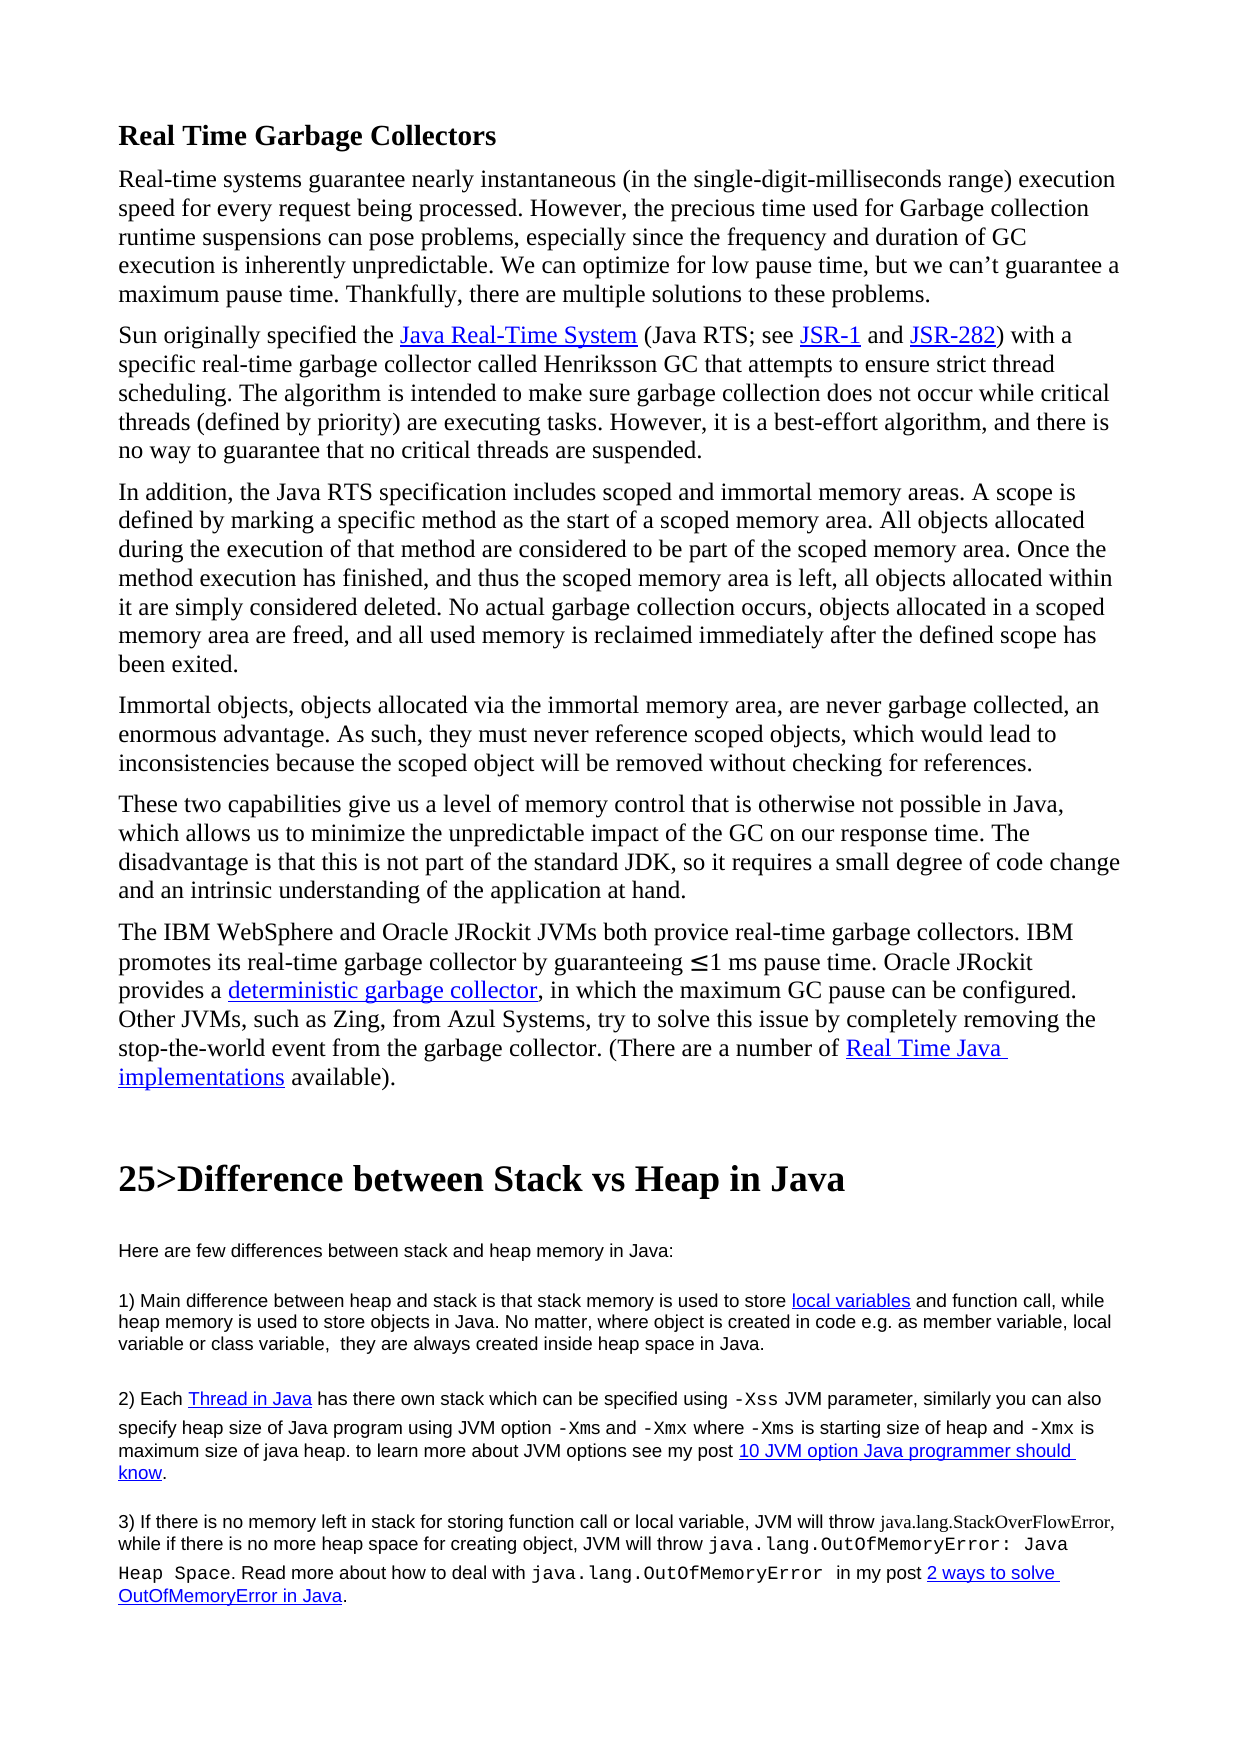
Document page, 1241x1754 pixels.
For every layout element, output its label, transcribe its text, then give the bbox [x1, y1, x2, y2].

text In addition, the Java RTS specification includes scoped and immortal memory areas. A scope is defined by marking a specific method as the start of a scoped memory area. All objects allocated during the execution of that method are considered to be part of the scoped memory area. Once the method execution has finished, and thus the scoped memory area is left, all objects allocated within it are simply considered deleted. No actual garbage collection occurs, objects allocated in a scoped memory area are freed, and all used memory is reclaimed immediately after the defined scope has been exited. [118, 477, 1122, 678]
text The IBM WebSphere and Oracle JRockit JVMs both provice real-time garbage collectors. IBM promotes its real-time garbage collector by guaranteeing ≤1 ms pause time. Oracle JRockit provides a deterministic garbage collector, in which the maximum GC pause can be configured. Other JVMs, such as Zing, from Azul Systems, try to solve this issue by completely removing the stop-the-world event from the garbage collector. (There are a number of Real Time Java implementations available). [118, 917, 1122, 1091]
text 1) Main difference between heap and stack is that stack memory is used to store local variables and function call, while heap memory is used to store objects in Java. No matter, where object is created in code e.g. as member variable, local variable or class variable, they are always created inside heap space in Java. [118, 1289, 1122, 1354]
text Real-time systems guarantee nearly instantaneous (in the single-digit-milliseconds range) execution speed for every request being processed. However, the precious time used for Garbage collection runtime suspensions can pose problems, especially since the frequency and duration of GC execution is inherently unpredictable. We can optimize for low pause time, but we can’t guarantee a maximum pause time. Thankfully, there are multiple solutions to these problems. [118, 164, 1122, 308]
text 2) Each Thread in Java has there own stack which can be specified using -Xss JVM parameter, similarly you can also specify heap size of Java program using JVM option -Xms and -Xmx where -Xms is starting size of heap and -Xmx is maximum size of java heap. to learn more about JVM options see my post 10 JVM option Java programmer should know. [118, 1382, 1122, 1483]
text These two capabilities give us a level of memory control that is otherwise not possible in Java, which allows us to minimize the unpredictable impact of the GC on our response time. The disadvantage is that this is not part of the standard JDK, so it requires a small degree of code change and an intrinsic understanding of the application at hand. [118, 789, 1122, 904]
text Real Time Garbage Collectors [118, 118, 1122, 152]
text 3) If there is no memory left in stack for storing function call or local variable, JVM will throw java.lang.StackOverFlowError, while if there is no more heap space for creating object, JVM will throw java.lang.OutOfMemoryError: Java Heap Space. Read more about how to deal with java.lang.OutOfMemoryError in my post 2 ways to solve OutOfMemoryError in Java. [118, 1511, 1122, 1607]
text 25>Difference between Stack vs Heap in Java [118, 1156, 1122, 1199]
text Here are few differences between stack and heap memory in Java: [118, 1240, 1122, 1261]
text Immortal objects, objects allocated via the immortal memory area, are never garbage collected, an enormous advantage. As such, they must never reference scoped objects, which would lead to inconsistencies because the scoped object will be removed without checking for references. [118, 690, 1122, 777]
text Sun originally specified the Java Real-Time System (Java RTS; see JSR-1 and JSR-282) with a specific real-time garbage collector called Henriksson GC that attempts to ensure strict thread scheduling. The algorithm is intended to make sure garbage collection does not occur while critical threads (defined by priority) are executing tasks. However, it is a best-effort algorithm, and there is no way to guarantee that no critical threads are suspended. [118, 320, 1122, 464]
